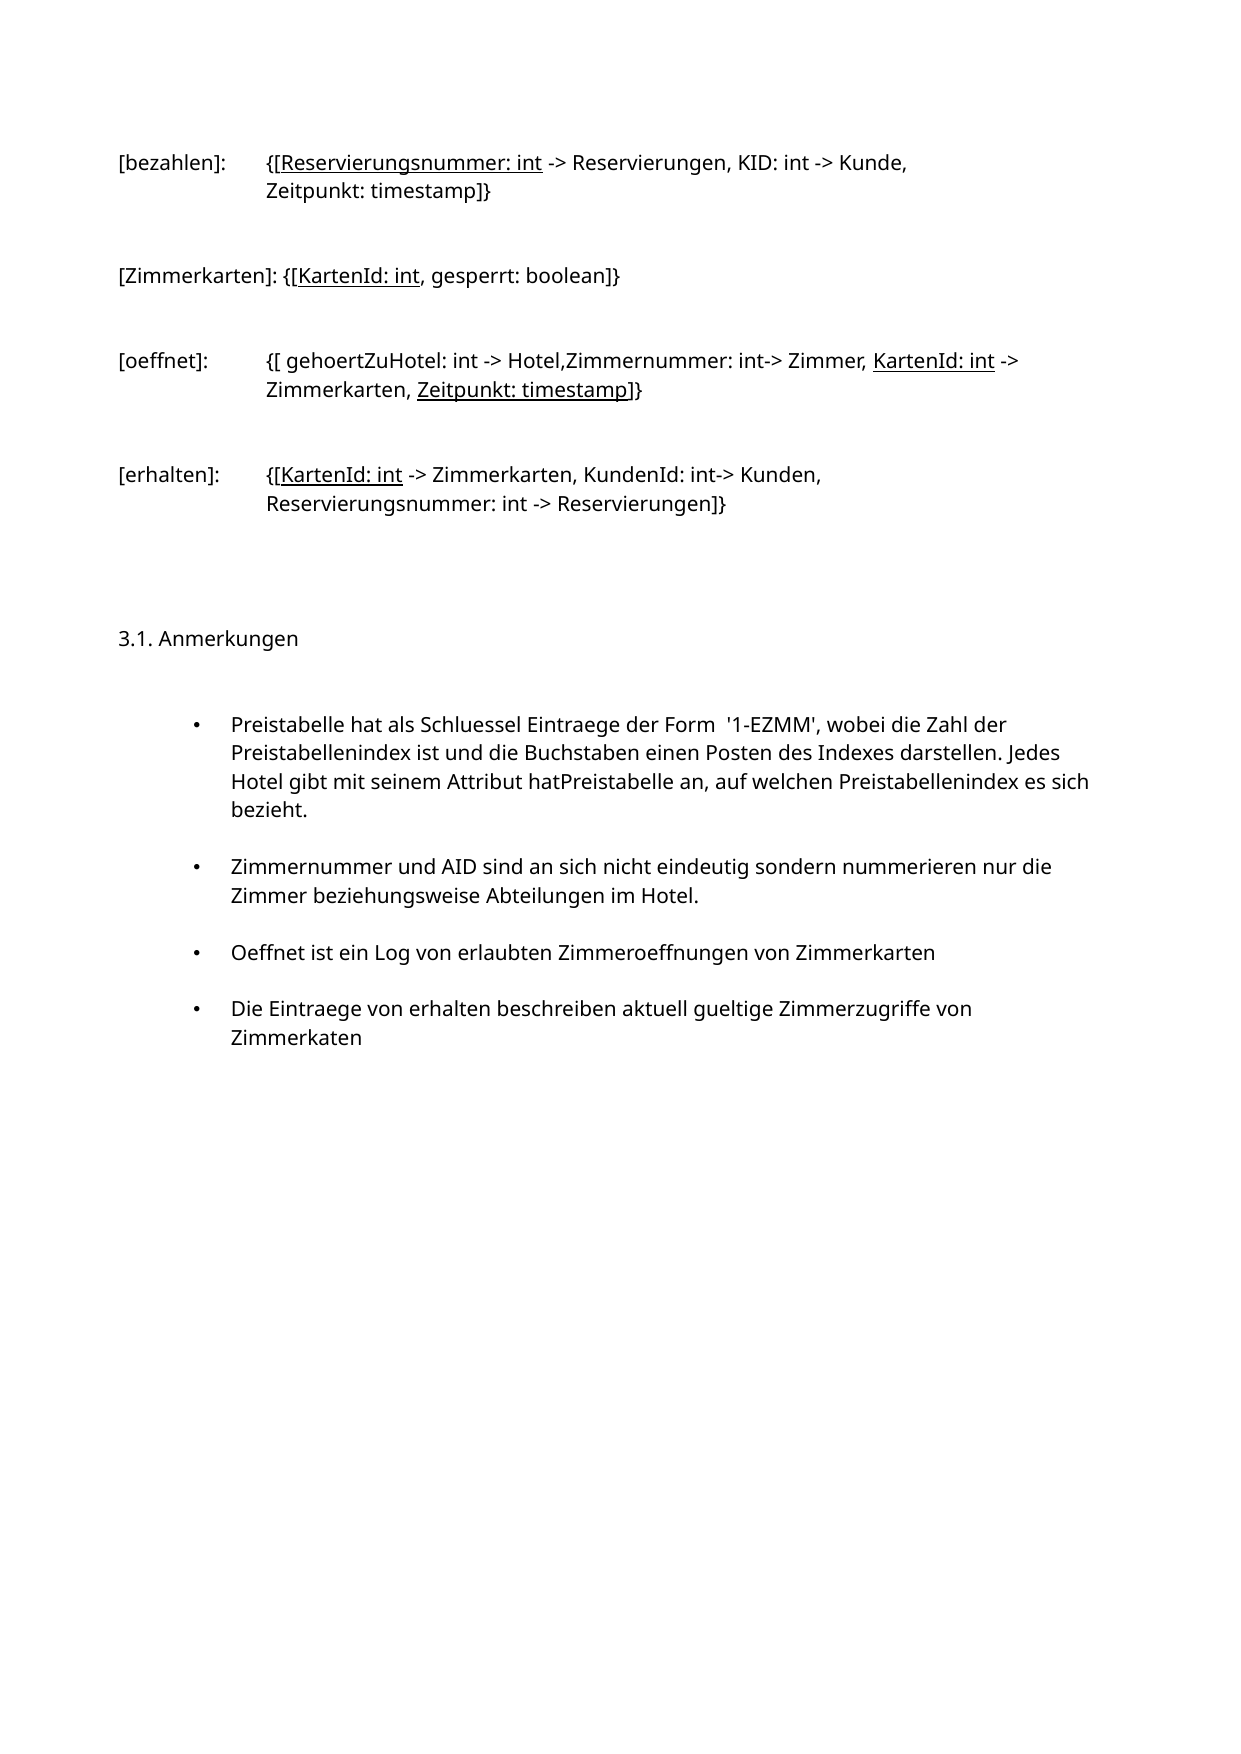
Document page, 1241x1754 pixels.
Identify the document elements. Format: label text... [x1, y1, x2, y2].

list Zimmernummer und AID sind an sich nicht eindeutig sondern nummerieren nur die Zimmer beziehungsweise Abteilungen im Hotel. [193, 852, 1093, 938]
text [oeffnet]: {[ gehoertZuHotel: int -> Hotel,Zimmernummer: int-> Zimmer, KartenId: int -> [118, 347, 1093, 375]
list Preistabelle hat als Schluessel Eintraege der Form '1-EZMM', wobei die Zahl der Preistabellenindex ist und die Buchstaben einen Posten des Indexes darstellen. Jedes Hotel gibt mit seinem Attribut hatPreistabelle an, auf welchen Preistabellenindex es sich bezieht. [193, 710, 1093, 852]
list Oeffnet ist ein Log von erlaubten Zimmeroeffnungen von Zimmerkarten [193, 938, 1093, 994]
text [erhalten]: {[KartenId: int -> Zimmerkarten, KundenId: int-> Kunden, Reservierungsnummer: int -> Reservierungen]} [118, 460, 1093, 517]
text [Zimmerkarten]: {[KartenId: int, gesperrt: boolean]} [118, 261, 1093, 290]
text 3.1. Anmerkungen [118, 624, 1093, 681]
text [bezahlen]: {[Reservierungsnummer: int -> Reservierungen, KID: int -> Kunde, Zeitpunkt: timestamp]} [118, 148, 1093, 204]
text Zimmerkarten, Zeitpunkt: timestamp]} [118, 375, 1093, 403]
list Die Eintraege von erhalten beschreiben aktuell gueltige Zimmerzugriffe von Zimmerkaten [193, 994, 1093, 1051]
